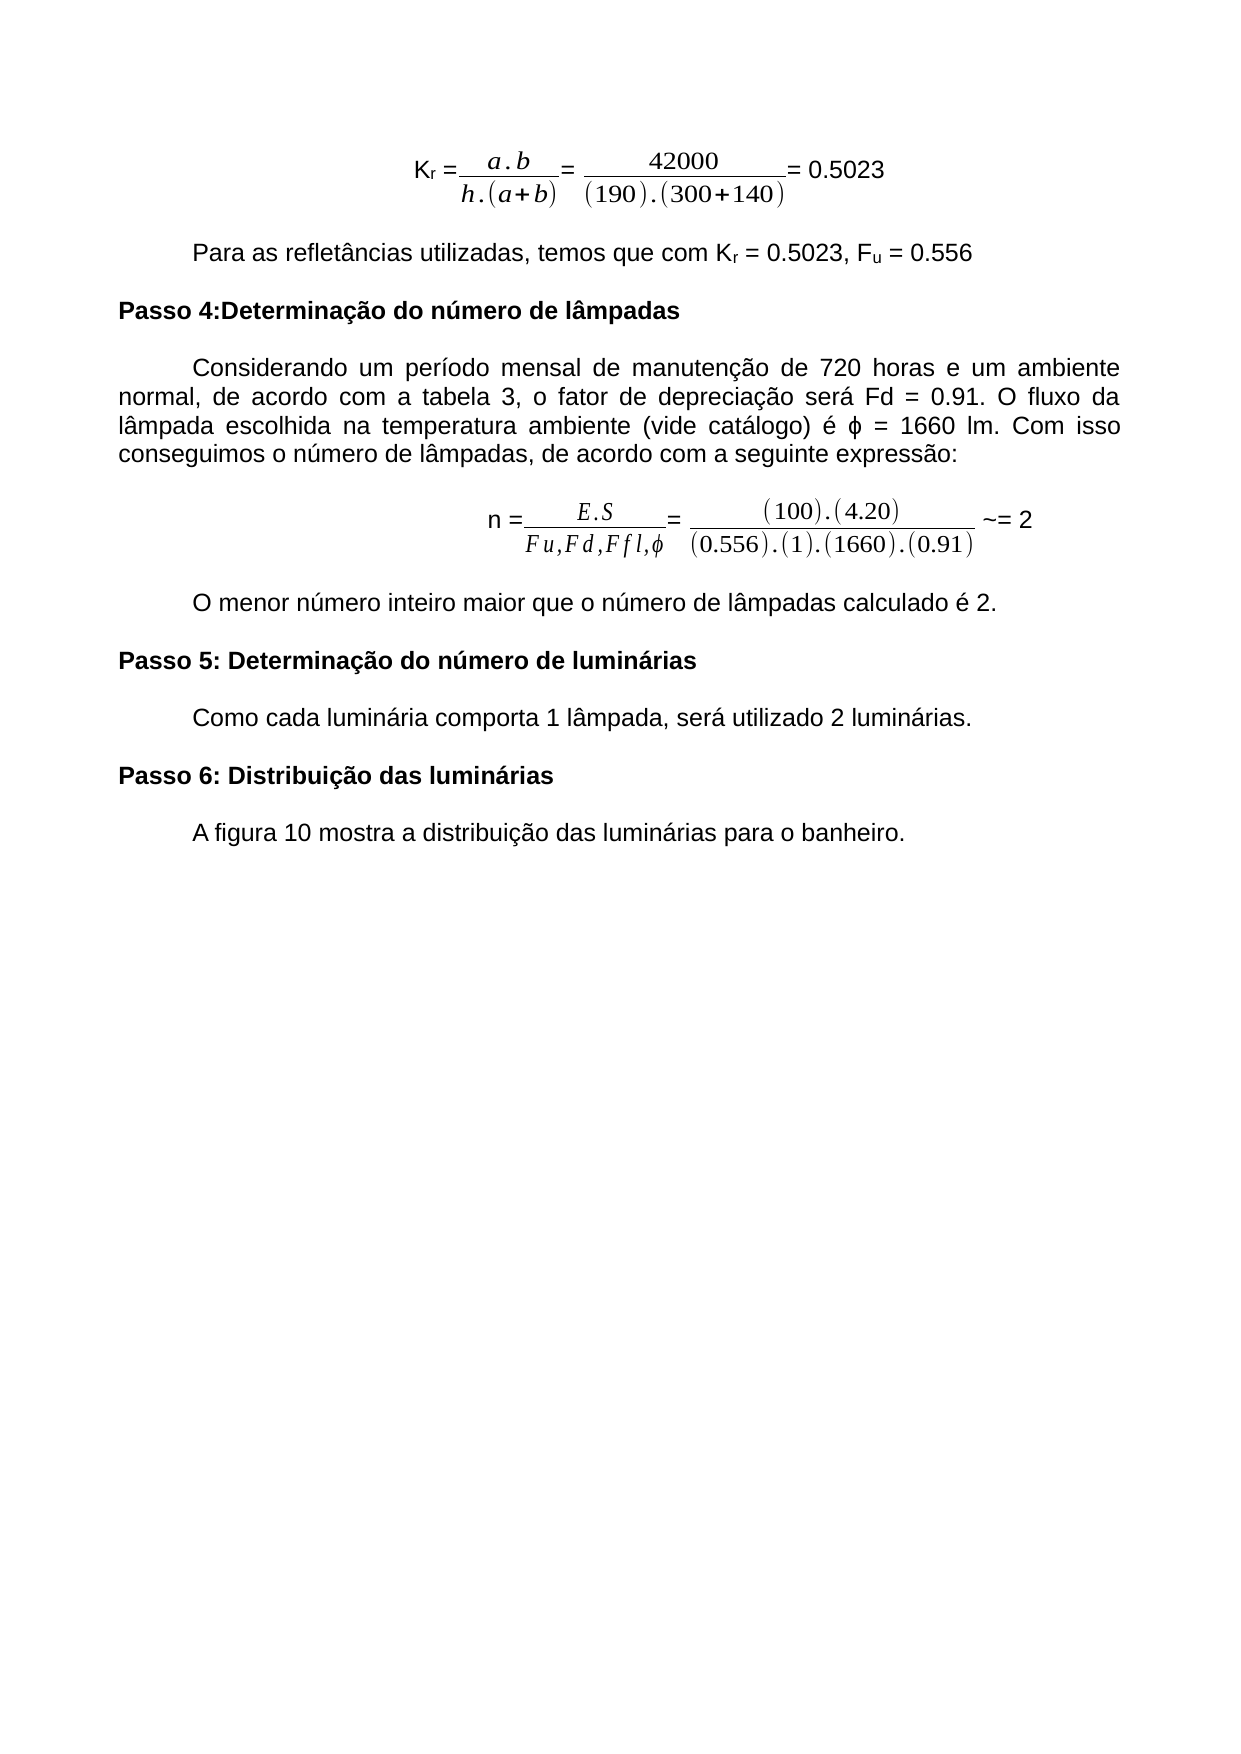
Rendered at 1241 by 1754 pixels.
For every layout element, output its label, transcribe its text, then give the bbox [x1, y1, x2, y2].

text Passo 5: Determinação do número de luminárias [118, 646, 1122, 674]
text Como cada luminária comporta 1 lâmpada, será utilizado 2 luminárias. [118, 703, 1122, 732]
text Passo 4:Determinação do número de lâmpadas [118, 296, 1122, 324]
text O menor número inteiro maior que o número de lâmpadas calculado é 2. [118, 588, 1122, 617]
text Considerando um período mensal de manutenção de 720 horas e um ambiente normal, de acordo com a tabela 3, o fator de depreciação será Fd = 0.91. O fluxo da lâmpada escolhida na temperatura ambiente (vide catálogo) é ϕ = 1660 lm. Com isso conseguimos o número de lâmpadas, de acordo com a seguinte expressão: [118, 353, 1122, 468]
text A figura 10 mostra a distribuição das luminárias para o banheiro. [118, 818, 1122, 847]
text Kr == = 0.5023 [118, 147, 1122, 209]
text n == ~= 2 [118, 497, 1122, 559]
text Para as refletâncias utilizadas, temos que com Kr = 0.5023, Fu = 0.556 [118, 238, 1122, 267]
text Passo 6: Distribuição das luminárias [118, 761, 1122, 789]
